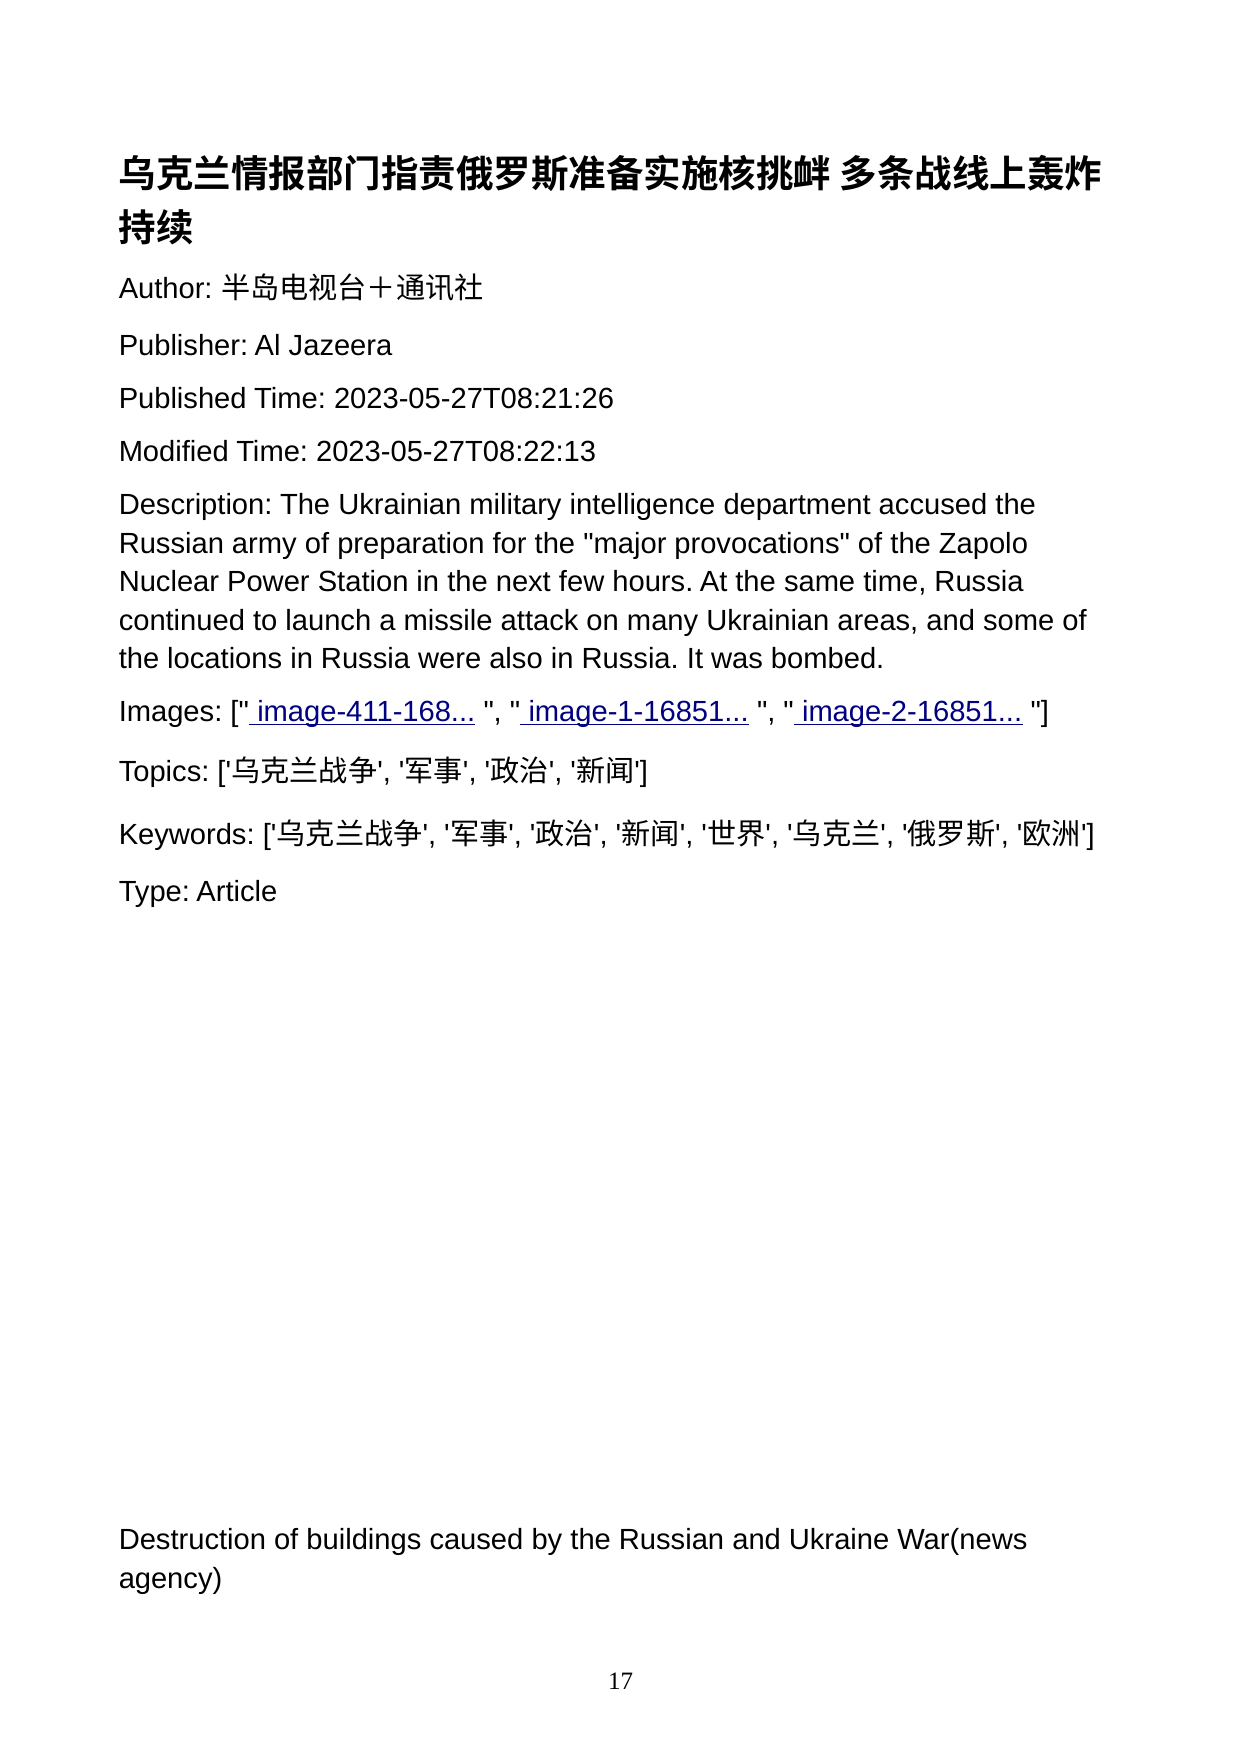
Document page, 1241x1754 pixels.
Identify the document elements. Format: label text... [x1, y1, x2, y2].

text Destruction of buildings caused by the Russian and Ukraine War(news agency) [118, 927, 1122, 1594]
text Publisher: Al Jazeera [118, 328, 1122, 361]
subtitle 乌克兰情报部门指责俄罗斯准备实施核挑衅 多条战线上轰炸持续 [118, 143, 1122, 252]
text Keywords: ['乌克兰战争', '军事', '政治', '新闻', '世界', '乌克兰', '俄罗斯', '欧洲'] [118, 811, 1122, 853]
text Published Time: 2023-05-27T08:21:26 [118, 381, 1122, 414]
text Type: Article [118, 874, 1122, 907]
text Images: [" image-411-168... ", " image-1-16851... ", " image-2-16851... "] [118, 694, 1122, 728]
text Description: The Ukrainian military intelligence department accused the Russian army of preparation for the "major provocations" of the Zapolo Nuclear Power Station in the next few hours. At the same time, Russia continued to launch a missile attack on many Ukrainian areas, and some of the locations in Russia were also in Russia. It was bombed. [118, 487, 1122, 675]
text Topics: ['乌克兰战争', '军事', '政治', '新闻'] [118, 747, 1122, 790]
text Author: 半岛电视台＋通讯社 [118, 264, 1122, 307]
text Modified Time: 2023-05-27T08:22:13 [118, 434, 1122, 467]
